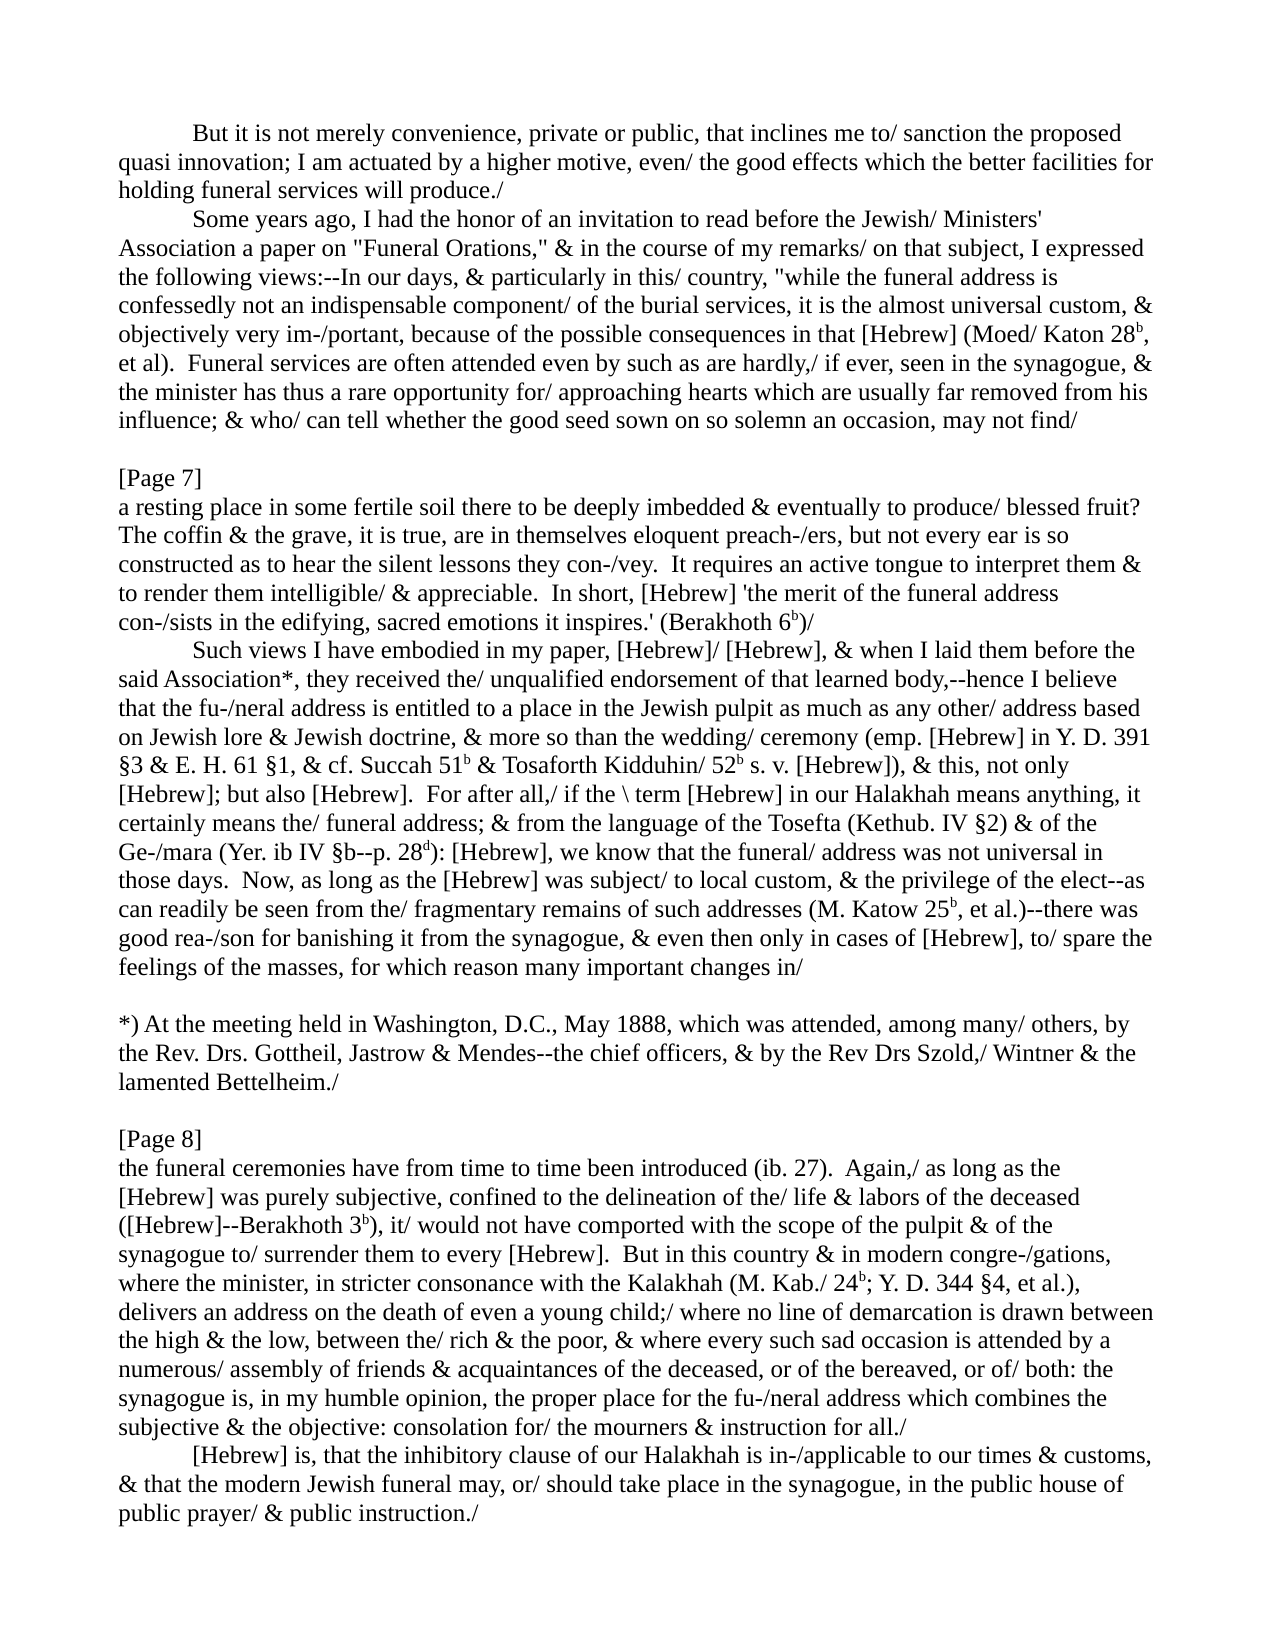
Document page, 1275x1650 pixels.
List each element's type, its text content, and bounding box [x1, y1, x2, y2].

text Such views I have embodied in my paper, [Hebrew]/ [Hebrew], & when I laid them before the said Association*, they received the/ unqualified endorsement of that learned body,--hence I believe that the fu-/neral address is entitled to a place in the Jewish pulpit as much as any other/ address based on Jewish lore & Jewish doctrine, & more so than the wedding/ ceremony (emp. [Hebrew] in Y. D. 391 §3 & E. H. 61 §1, & cf. Succah 51b & Tosaforth Kidduhin/ 52b s. v. [Hebrew]), & this, not only [Hebrew]; but also [Hebrew]. For after all,/ if the \ term [Hebrew] in our Halakhah means anything, it certainly means the/ funeral address; & from the language of the Tosefta (Kethub. IV §2) & of the Ge-/mara (Yer. ib IV §b--p. 28d): [Hebrew], we know that the funeral/ address was not universal in those days. Now, as long as the [Hebrew] was subject/ to local custom, & the privilege of the elect--as can readily be seen from the/ fragmentary remains of such addresses (M. Katow 25b, et al.)--there was good rea-/son for banishing it from the synagogue, & even then only in cases of [Hebrew], to/ spare the feelings of the masses, for which reason many important changes in/ [118, 636, 1157, 981]
text [Hebrew] is, that the inhibitory clause of our Halakhah is in-/applicable to our times & customs, & that the modern Jewish funeral may, or/ should take place in the synagogue, in the public house of public prayer/ & public instruction./ [118, 1441, 1157, 1527]
text the funeral ceremonies have from time to time been introduced (ib. 27). Again,/ as long as the [Hebrew] was purely subjective, confined to the delineation of the/ life & labors of the deceased ([Hebrew]--Berakhoth 3b), it/ would not have comported with the scope of the pulpit & of the synagogue to/ surrender them to every [Hebrew]. But in this country & in modern congre-/gations, where the minister, in stricter consonance with the Kalakhah (M. Kab./ 24b; Y. D. 344 §4, et al.), delivers an address on the death of even a young child;/ where no line of demarcation is drawn between the high & the low, between the/ rich & the poor, & where every such sad occasion is attended by a numerous/ assembly of friends & acquaintances of the deceased, or of the bereaved, or of/ both: the synagogue is, in my humble opinion, the proper place for the fu-/neral address which combines the subjective & the objective: consolation for/ the mourners & instruction for all./ [118, 1153, 1157, 1441]
text a resting place in some fertile soil there to be deeply imbedded & eventually to produce/ blessed fruit? The coffin & the grave, it is true, are in themselves eloquent preach-/ers, but not every ear is so constructed as to hear the silent lessons they con-/vey. It requires an active tongue to interpret them & to render them intelligible/ & appreciable. In short, [Hebrew] 'the merit of the funeral address con-/sists in the edifying, sacred emotions it inspires.' (Berakhoth 6b)/ [118, 492, 1157, 636]
text Some years ago, I had the honor of an invitation to read before the Jewish/ Ministers' Association a paper on "Funeral Orations," & in the course of my remarks/ on that subject, I expressed the following views:--In our days, & particularly in this/ country, "while the funeral address is confessedly not an indispensable component/ of the burial services, it is the almost universal custom, & objectively very im-/portant, because of the possible consequences in that [Hebrew] (Moed/ Katon 28b, et al). Funeral services are often attended even by such as are hardly,/ if ever, seen in the synagogue, & the minister has thus a rare opportunity for/ approaching hearts which are usually far removed from his influence; & who/ can tell whether the good seed sown on so solemn an occasion, may not find/ [118, 204, 1157, 434]
text *) At the meeting held in Washington, D.C., May 1888, which was attended, among many/ others, by the Rev. Drs. Gottheil, Jastrow & Mendes--the chief officers, & by the Rev Drs Szold,/ Wintner & the lamented Bettelheim./ [118, 1009, 1157, 1096]
text [Page 7] [118, 463, 1157, 492]
text But it is not merely convenience, private or public, that inclines me to/ sanction the proposed quasi innovation; I am actuated by a higher motive, even/ the good effects which the better facilities for holding funeral services will produce./ [118, 118, 1157, 204]
text [Page 8] [118, 1124, 1157, 1153]
